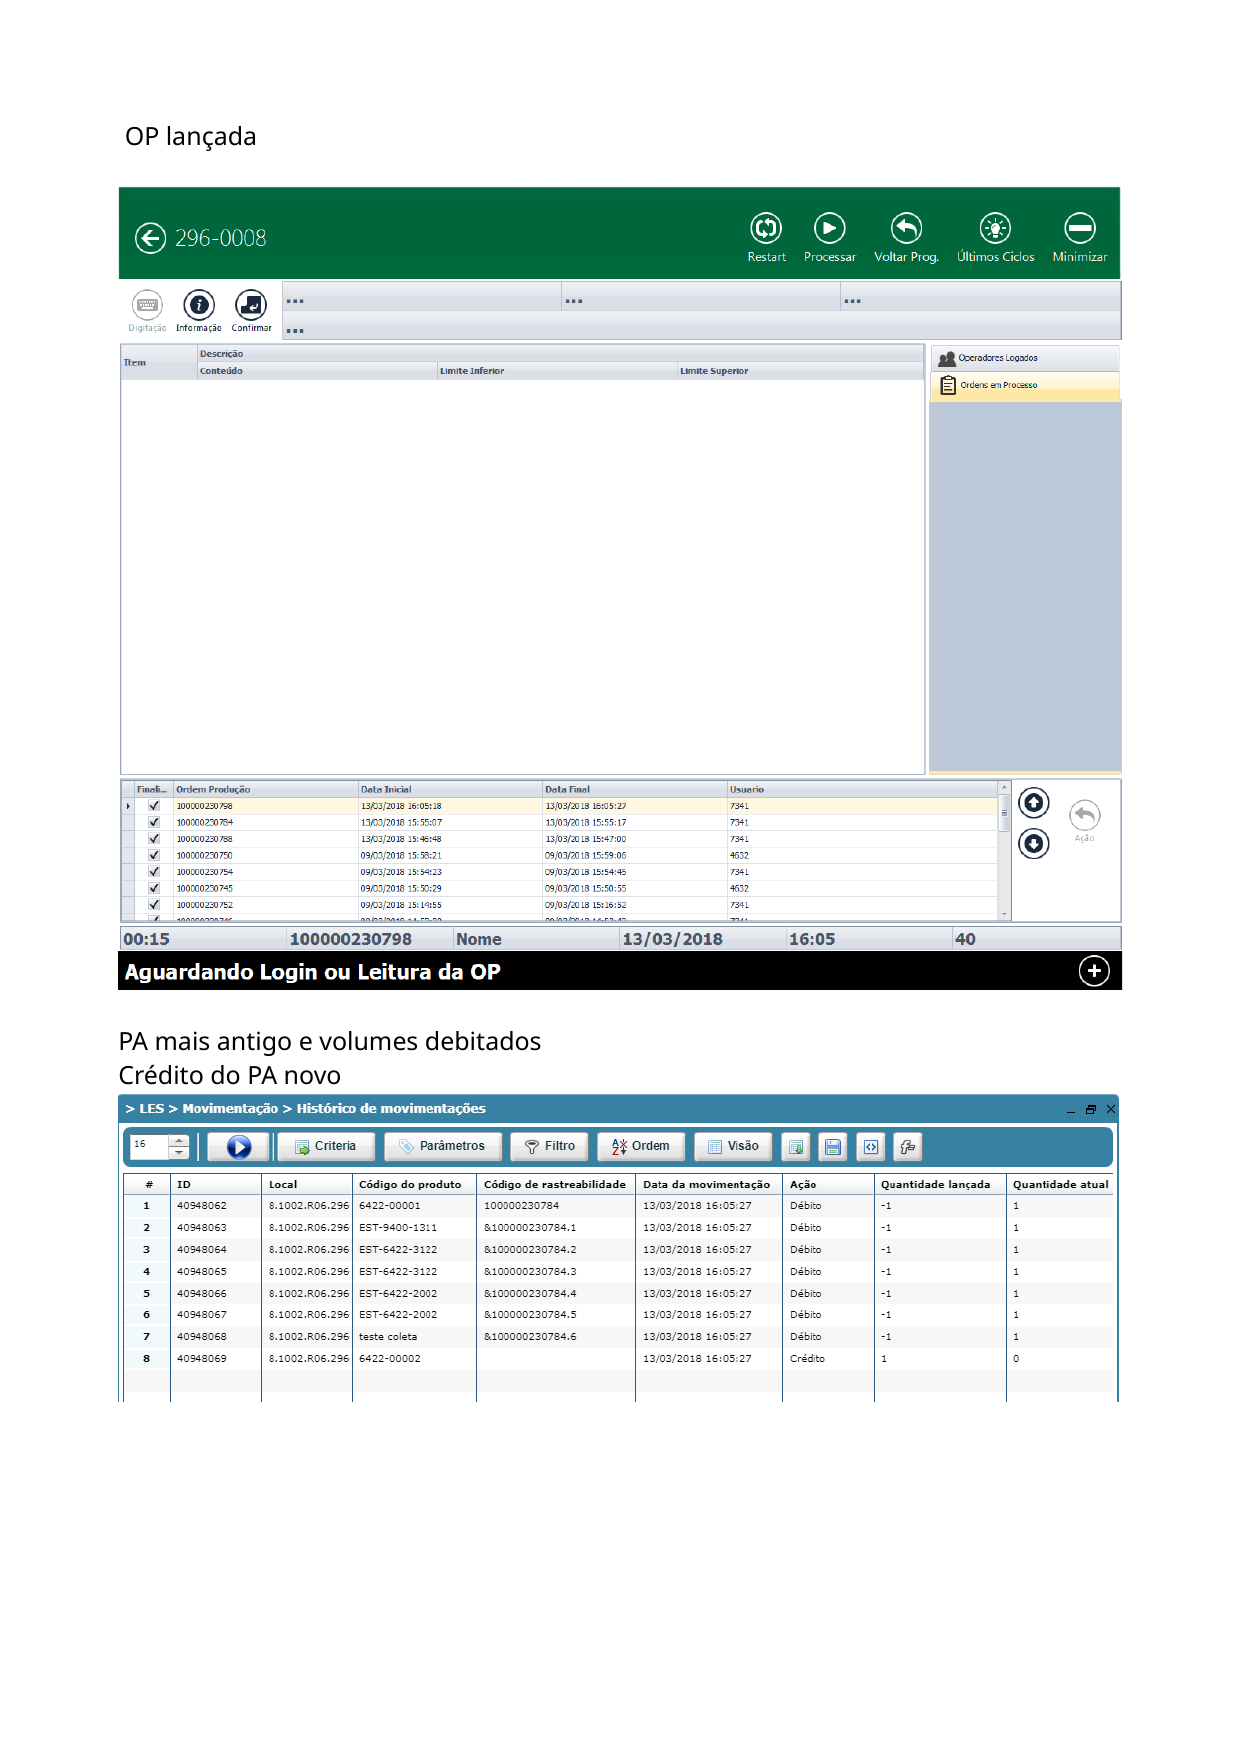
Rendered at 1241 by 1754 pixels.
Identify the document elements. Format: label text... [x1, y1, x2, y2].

picture [118, 186, 1123, 990]
picture [118, 1091, 1123, 1402]
text OP lançada [118, 118, 1122, 152]
text Crédito do PA novo [118, 1057, 1122, 1091]
text PA mais antigo e volumes debitados [118, 1023, 1122, 1057]
